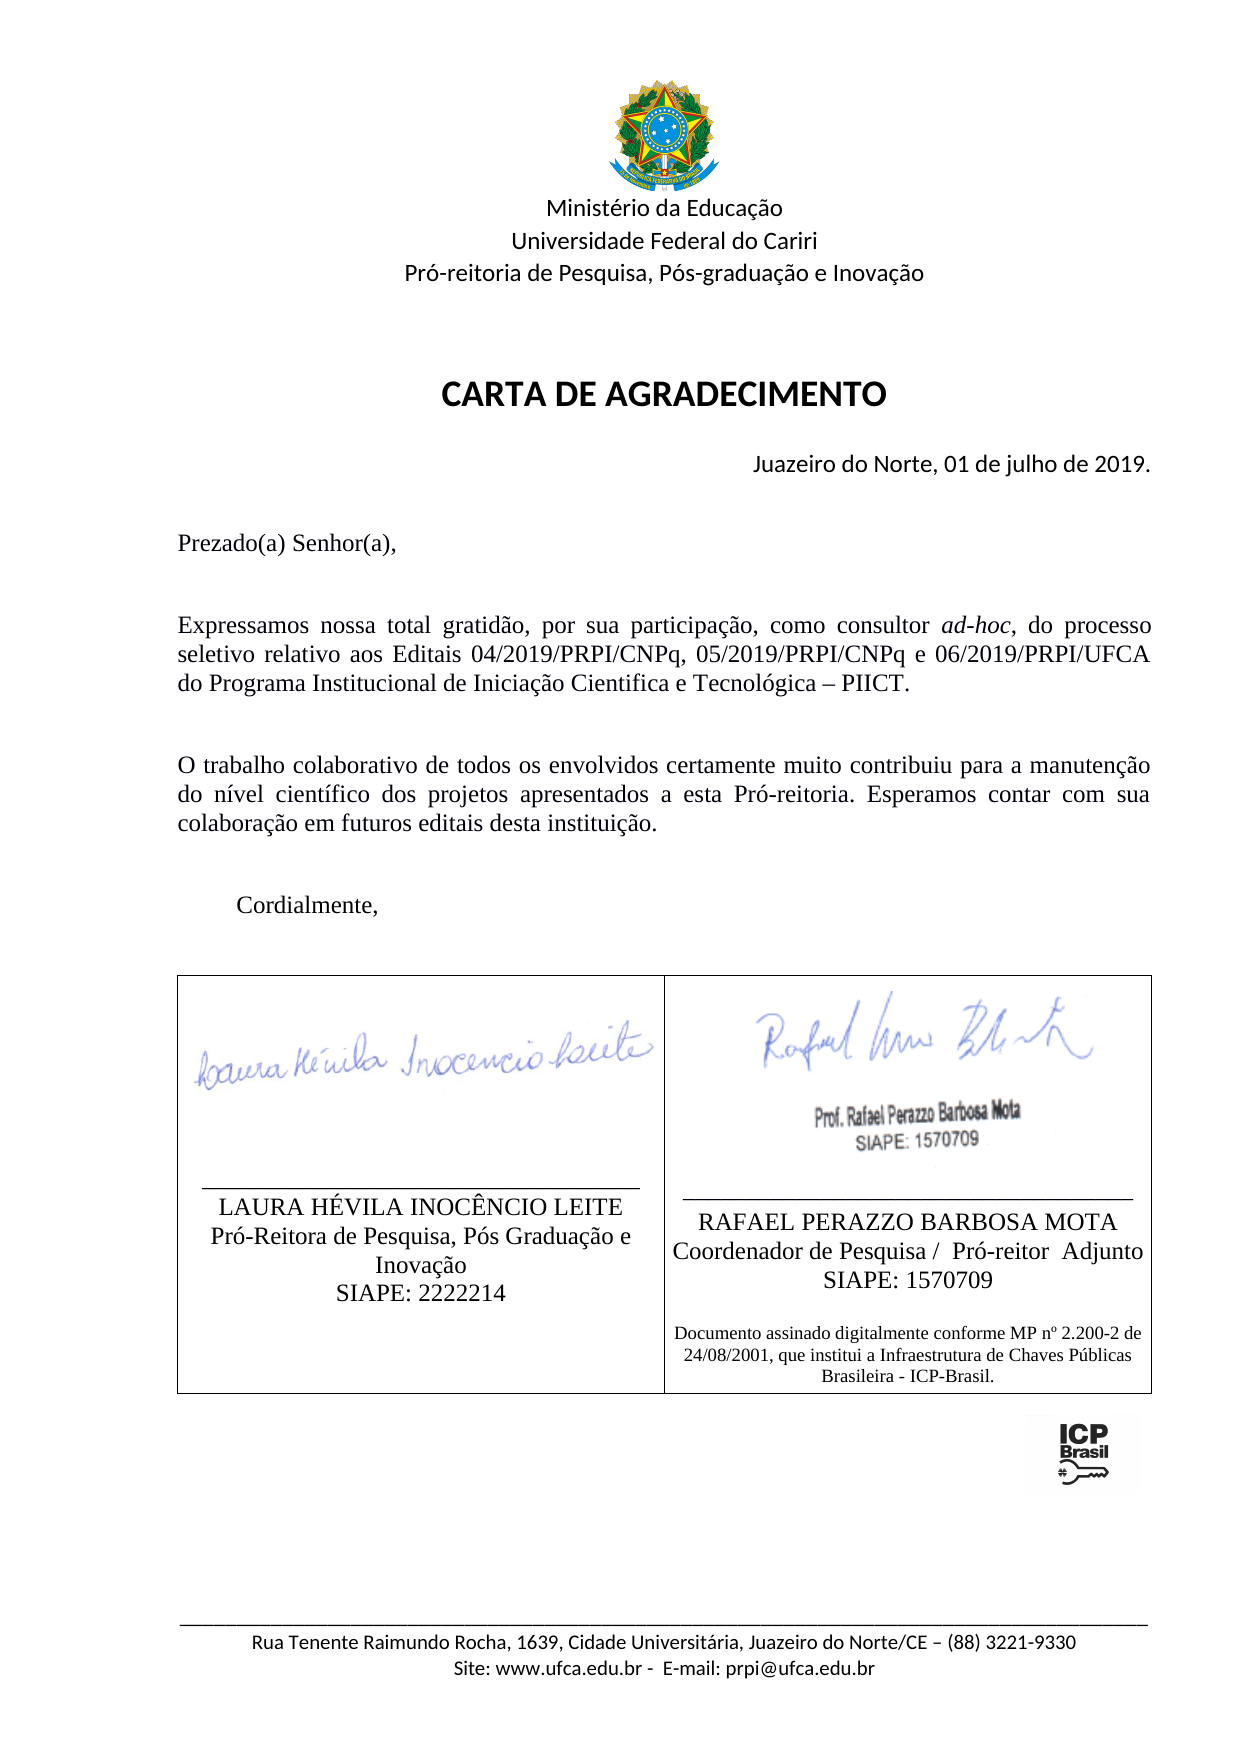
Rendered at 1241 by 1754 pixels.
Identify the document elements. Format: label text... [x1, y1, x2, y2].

text Cordialmente, [177, 890, 1152, 919]
table_header ___________________________________ LAURA HÉVILA INOCÊNCIO LEITE Pró-Reitora de Pesquisa, Pós Graduação e Inovação SIAPE: 2222214 [178, 976, 664, 1393]
picture [654, 119, 724, 195]
table_header ____________________________________ RAFAEL PERAZZO BARBOSA MOTA Coordenador de Pesquisa / Pró-reitor Adjunto SIAPE: 1570709 Documento assinado digitalmente conforme MP nº 2.200-2 de 24/08/2001, que institui a Infraestrutura de Chaves Públicas Brasileira - ICP-Brasil. [665, 976, 1151, 1393]
text Pró-reitoria de Pesquisa, Pós-graduação e Inovação [177, 257, 1152, 288]
text Expressamos nossa total gratidão, por sua participação, como consultor ad-hoc, do processo seletivo relativo aos Editais 04/2019/PRPI/CNPq, 05/2019/PRPI/CNPq e 06/2019/PRPI/UFCA do Programa Institucional de Iniciação Cientifica e Tecnológica – PIICT. [177, 610, 1152, 696]
text Universidade Federal do Cariri [177, 225, 1152, 255]
text O trabalho colaborativo de todos os envolvidos certamente muito contribuiu para a manutenção do nível científico dos projetos apresentados a esta Pró-reitoria. Esperamos contar com sua colaboração em futuros editais desta instituição. [177, 750, 1152, 836]
picture [710, 991, 1122, 1175]
picture [182, 1010, 659, 1106]
text Juazeiro do Norte, 01 de julho de 2019. [177, 448, 1152, 478]
text CARTA DE AGRADECIMENTO [177, 370, 1152, 416]
text Ministério da Educação [177, 192, 1152, 223]
text Prezado(a) Senhor(a), [177, 528, 1152, 556]
picture [1025, 1415, 1141, 1494]
